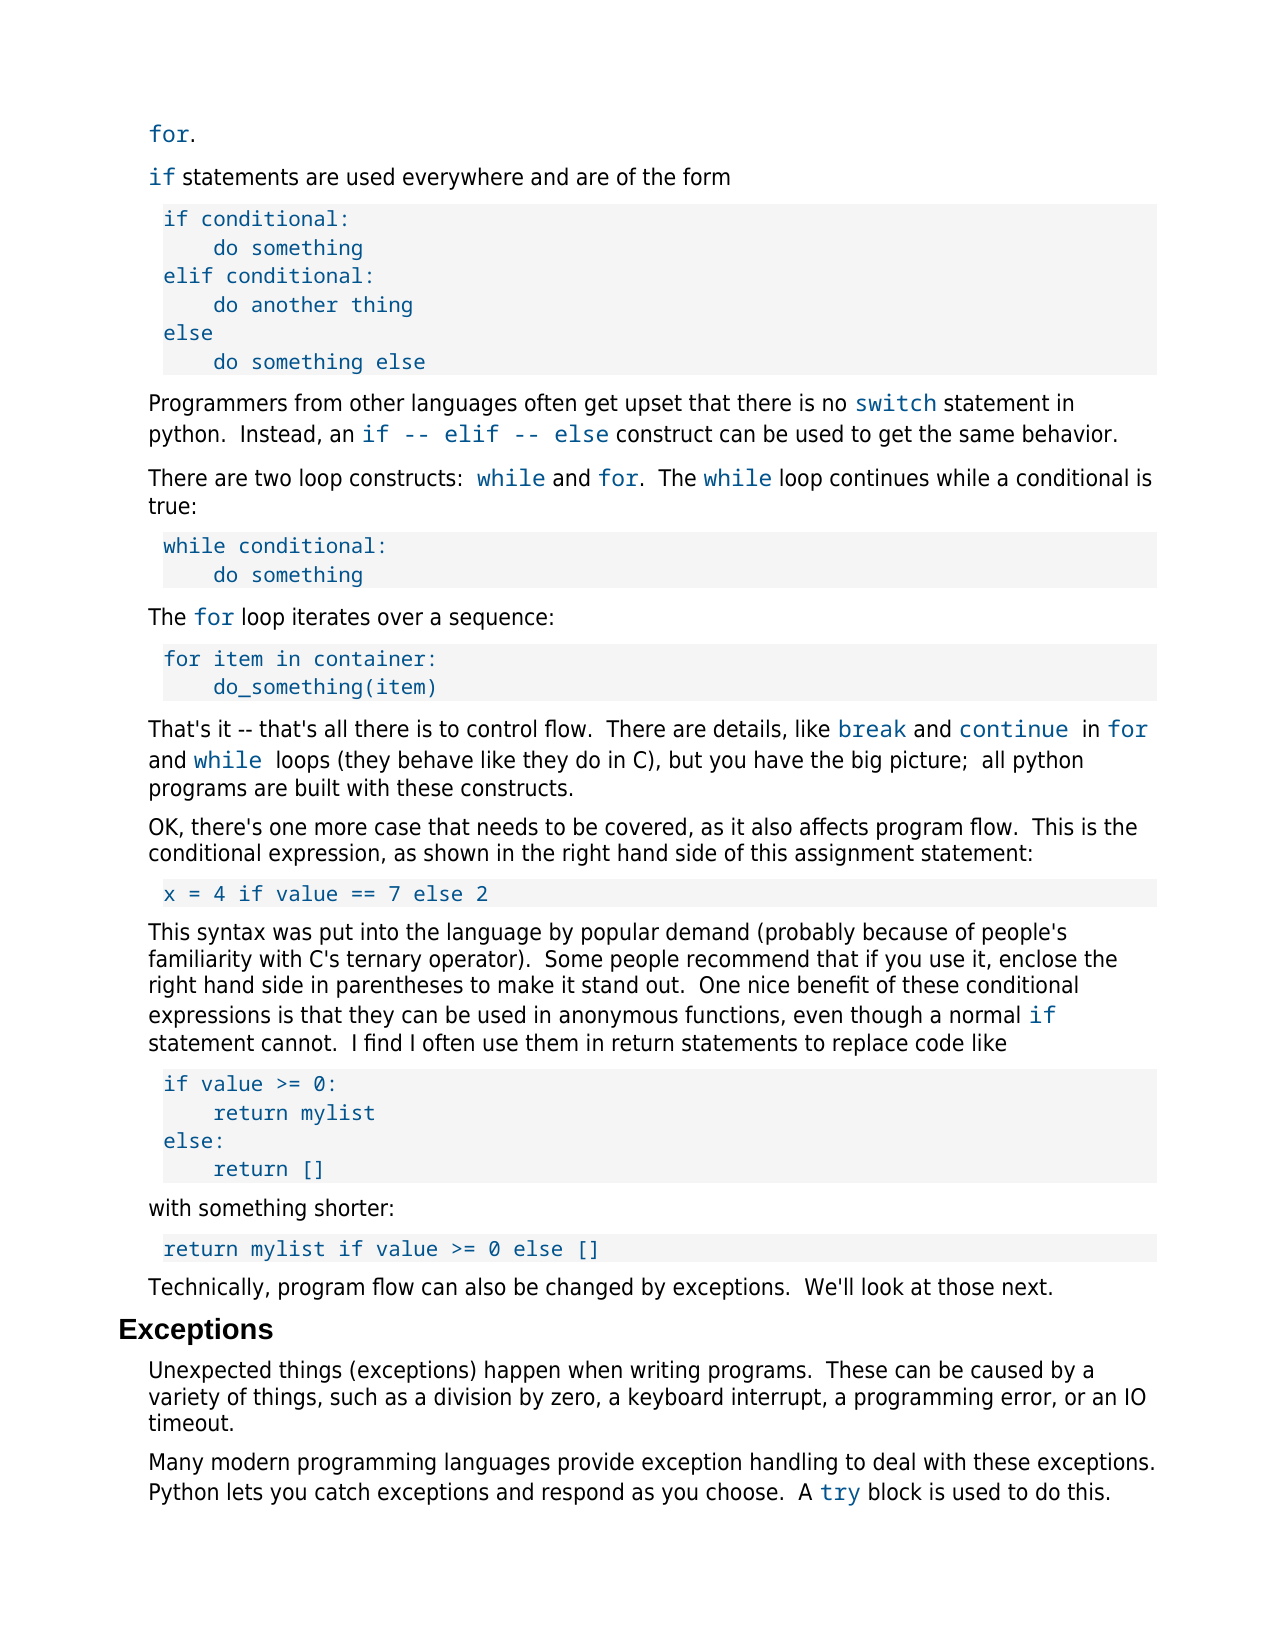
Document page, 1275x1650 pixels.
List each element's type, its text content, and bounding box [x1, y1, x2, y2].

text else [163, 318, 1157, 347]
text do something [163, 560, 1157, 588]
text while conditional: [163, 532, 1157, 560]
text return mylist if value >= 0 else [] [163, 1234, 1157, 1262]
text That's it -- that's all there is to control flow. There are details, like break and continue in for and while loops (they behave like they do in C), but you have the big picture; all python programs are built with these constructs. [148, 712, 1157, 802]
text There are two loop constructs: while and for. The while loop continues while a conditional is true: [148, 462, 1157, 519]
text do something [163, 233, 1157, 261]
text do another thing [163, 290, 1157, 318]
text for. [148, 118, 1157, 149]
text The for loop iterates over a sequence: [148, 600, 1157, 632]
text for item in container: [163, 644, 1157, 672]
text Many modern programming languages provide exception handling to deal with these exceptions. Python lets you catch exceptions and respond as you choose. A try block is used to do this. [148, 1449, 1157, 1507]
text with something shorter: [148, 1195, 1157, 1222]
text return mylist [163, 1098, 1157, 1126]
text elif conditional: [163, 261, 1157, 290]
text Programmers from other languages often get upset that there is no switch statement in python. Instead, an if -- elif -- else construct can be used to get the same behavior. [148, 387, 1157, 450]
text This syntax was put into the language by popular demand (probably because of people's familiarity with C's ternary operator). Some people recommend that if you use it, enclose the right hand side in parentheses to make it stand out. One nice benefit of these conditional expressions is that they can be used in anonymous functions, even though a normal if statement cannot. I find I often use them in return statements to replace code like [148, 919, 1157, 1057]
text if statements are used everywhere and are of the form [148, 161, 1157, 193]
text Unexpected things (exceptions) happen when writing programs. These can be caused by a variety of things, such as a division by zero, a keyboard interrupt, a programming error, or an IO timeout. [148, 1357, 1157, 1437]
text if value >= 0: [163, 1069, 1157, 1098]
subtitle Exceptions [118, 1313, 1157, 1345]
text OK, there's one more case that needs to be covered, as it also affects program flow. This is the conditional expression, as shown in the right hand side of this assignment statement: [148, 814, 1157, 867]
text return [] [163, 1154, 1157, 1183]
text Technically, program flow can also be changed by exceptions. We'll look at those next. [148, 1274, 1157, 1301]
text if conditional: [163, 204, 1157, 233]
text else: [163, 1126, 1157, 1154]
text do something else [163, 347, 1157, 375]
text do_something(item) [163, 672, 1157, 701]
text x = 4 if value == 7 else 2 [163, 879, 1157, 907]
